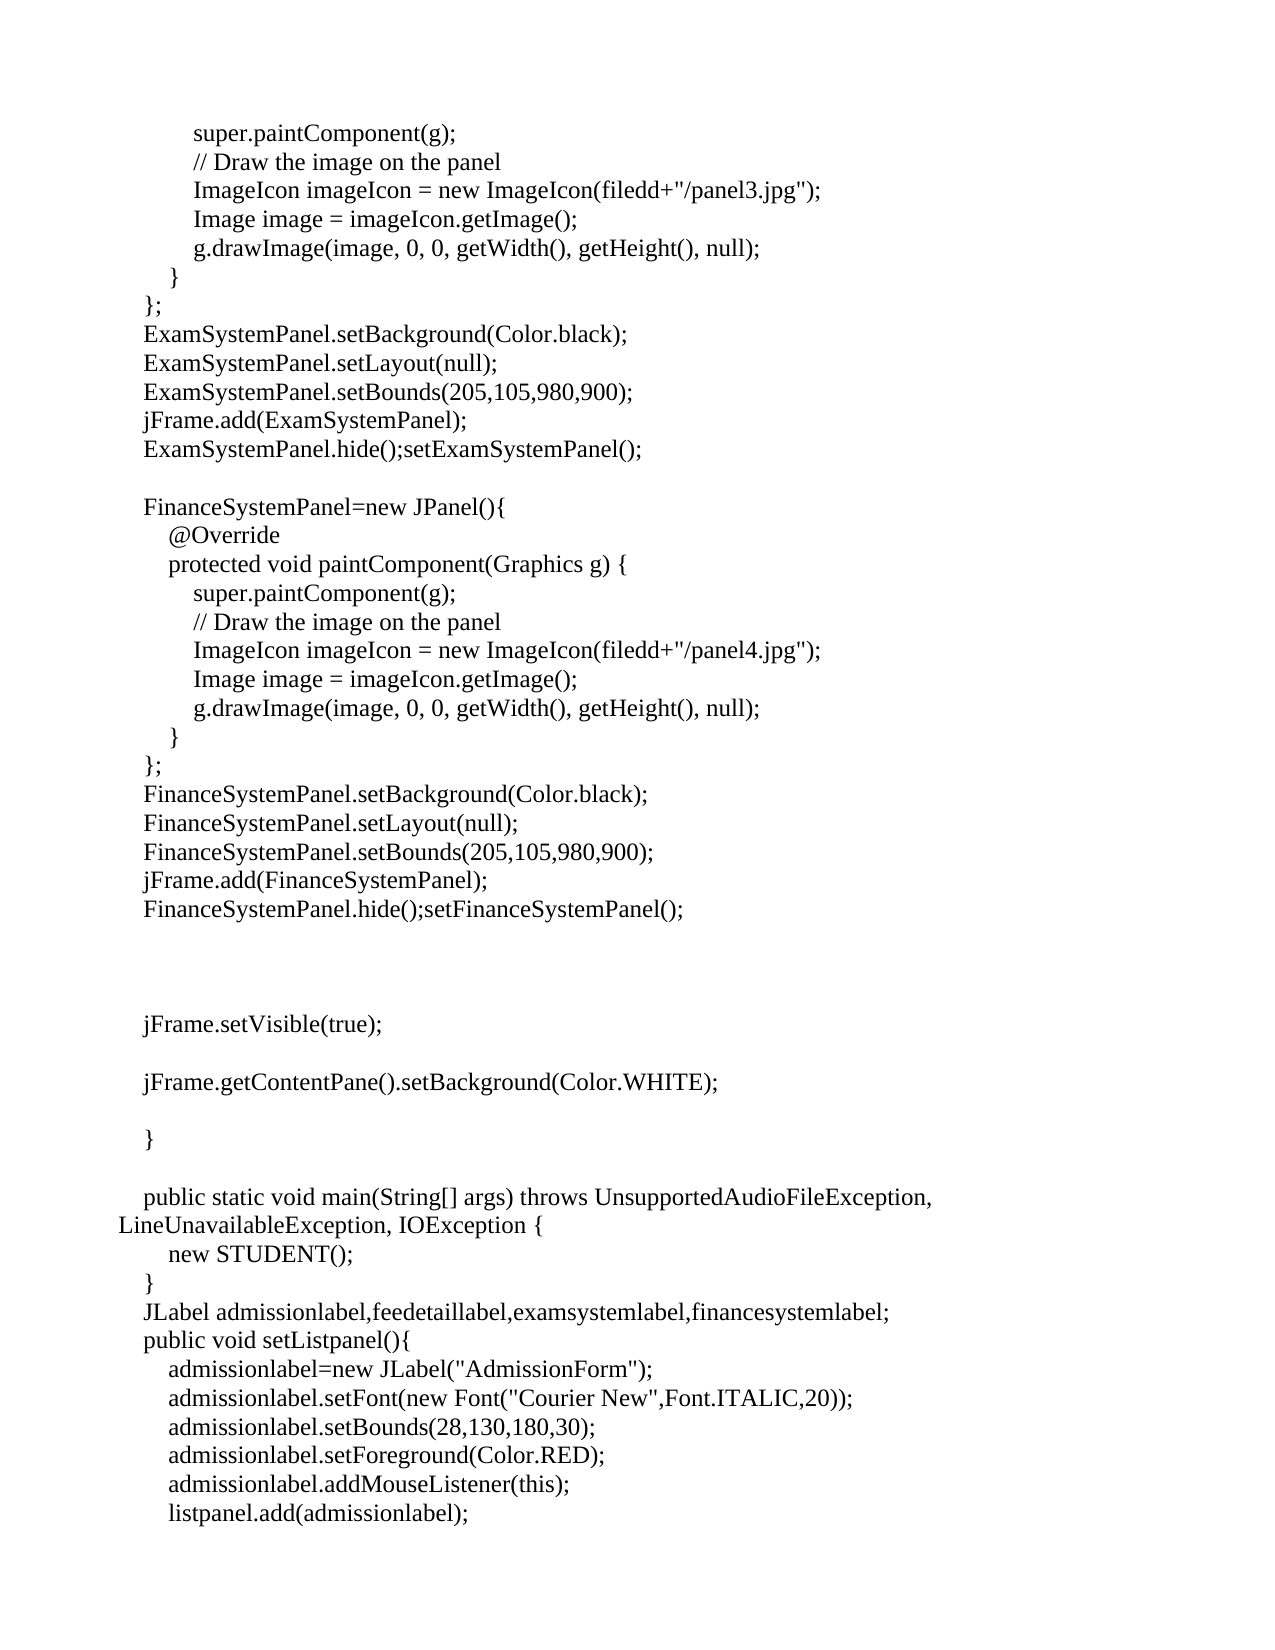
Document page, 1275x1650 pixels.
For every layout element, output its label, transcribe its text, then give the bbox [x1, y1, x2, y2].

text } [118, 1268, 1157, 1297]
text admissionlabel=new JLabel("AdmissionForm"); [118, 1354, 1157, 1383]
text ImageIcon imageIcon = new ImageIcon(filedd+"/panel3.jpg"); [118, 176, 1157, 204]
text super.paintComponent(g); [118, 118, 1157, 147]
text g.drawImage(image, 0, 0, getWidth(), getHeight(), null); [118, 693, 1157, 722]
text } [118, 262, 1157, 291]
text admissionlabel.setBounds(28,130,180,30); [118, 1412, 1157, 1441]
text ExamSystemPanel.setLayout(null); [118, 348, 1157, 377]
text admissionlabel.setFont(new Font("Courier New",Font.ITALIC,20)); [118, 1383, 1157, 1412]
text ExamSystemPanel.setBounds(205,105,980,900); [118, 377, 1157, 406]
text FinanceSystemPanel.hide();setFinanceSystemPanel(); [118, 894, 1157, 923]
text Image image = imageIcon.getImage(); [118, 204, 1157, 233]
text }; [118, 291, 1157, 319]
text jFrame.add(FinanceSystemPanel); [118, 866, 1157, 894]
text jFrame.getContentPane().setBackground(Color.WHITE); [118, 1067, 1157, 1096]
text protected void paintComponent(Graphics g) { [118, 549, 1157, 578]
text } [118, 1124, 1157, 1153]
text jFrame.setVisible(true); [118, 1009, 1157, 1038]
text public static void main(String[] args) throws UnsupportedAudioFileException, LineUnavailableException, IOException { [118, 1182, 1157, 1239]
text @Override [118, 521, 1157, 549]
text listpanel.add(admissionlabel); [118, 1498, 1157, 1527]
text FinanceSystemPanel.setBounds(205,105,980,900); [118, 837, 1157, 866]
text new STUDENT(); [118, 1239, 1157, 1268]
text ExamSystemPanel.setBackground(Color.black); [118, 319, 1157, 348]
text FinanceSystemPanel=new JPanel(){ [118, 492, 1157, 521]
text ImageIcon imageIcon = new ImageIcon(filedd+"/panel4.jpg"); [118, 636, 1157, 664]
text admissionlabel.setForeground(Color.RED); [118, 1441, 1157, 1469]
text Image image = imageIcon.getImage(); [118, 664, 1157, 693]
text jFrame.add(ExamSystemPanel); [118, 406, 1157, 434]
text // Draw the image on the panel [118, 607, 1157, 636]
text }; [118, 751, 1157, 779]
text public void setListpanel(){ [118, 1326, 1157, 1354]
text } [118, 722, 1157, 751]
text // Draw the image on the panel [118, 147, 1157, 176]
text FinanceSystemPanel.setLayout(null); [118, 808, 1157, 837]
text g.drawImage(image, 0, 0, getWidth(), getHeight(), null); [118, 233, 1157, 262]
text FinanceSystemPanel.setBackground(Color.black); [118, 779, 1157, 808]
text ExamSystemPanel.hide();setExamSystemPanel(); [118, 434, 1157, 463]
text JLabel admissionlabel,feedetaillabel,examsystemlabel,financesystemlabel; [118, 1297, 1157, 1326]
text super.paintComponent(g); [118, 578, 1157, 607]
text admissionlabel.addMouseListener(this); [118, 1469, 1157, 1498]
